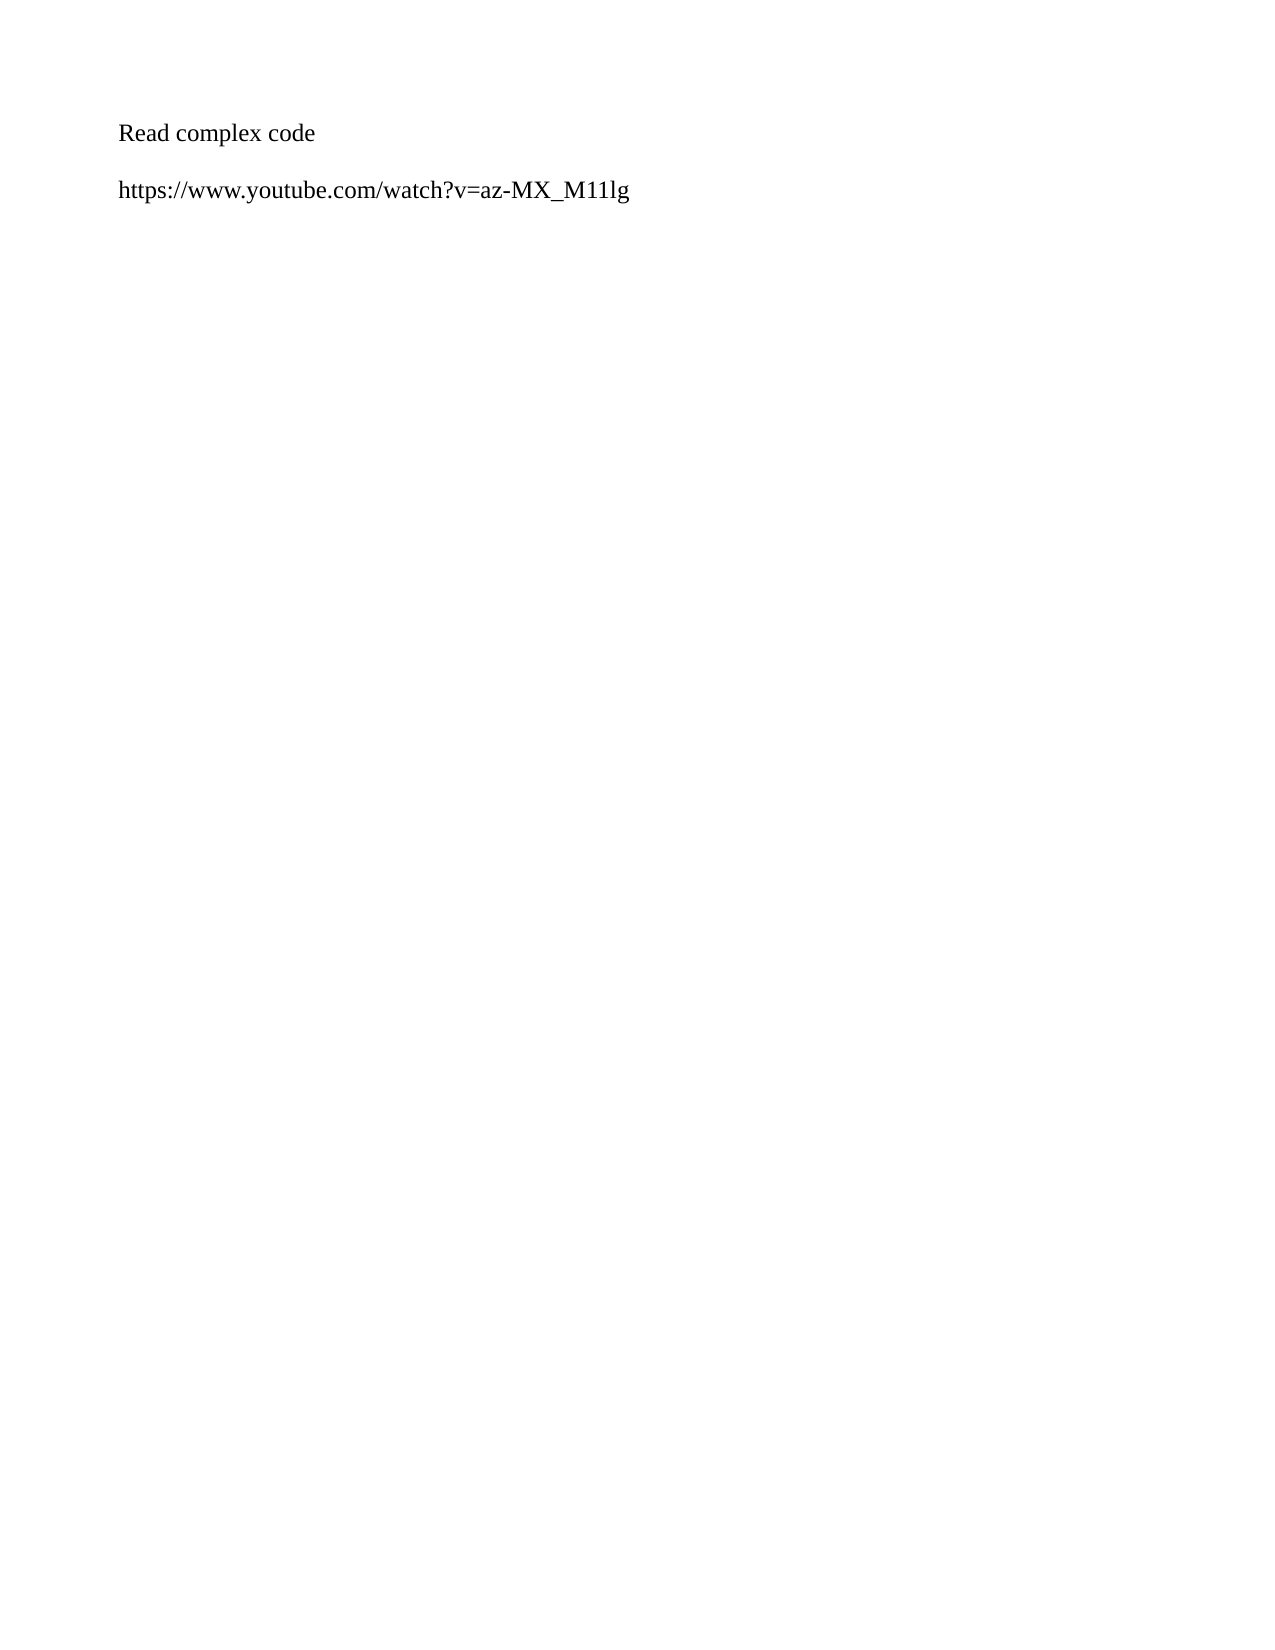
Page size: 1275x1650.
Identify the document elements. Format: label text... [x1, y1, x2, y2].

text Read complex code [118, 118, 1157, 147]
text https://www.youtube.com/watch?v=az-MX_M11lg [118, 176, 1157, 204]
